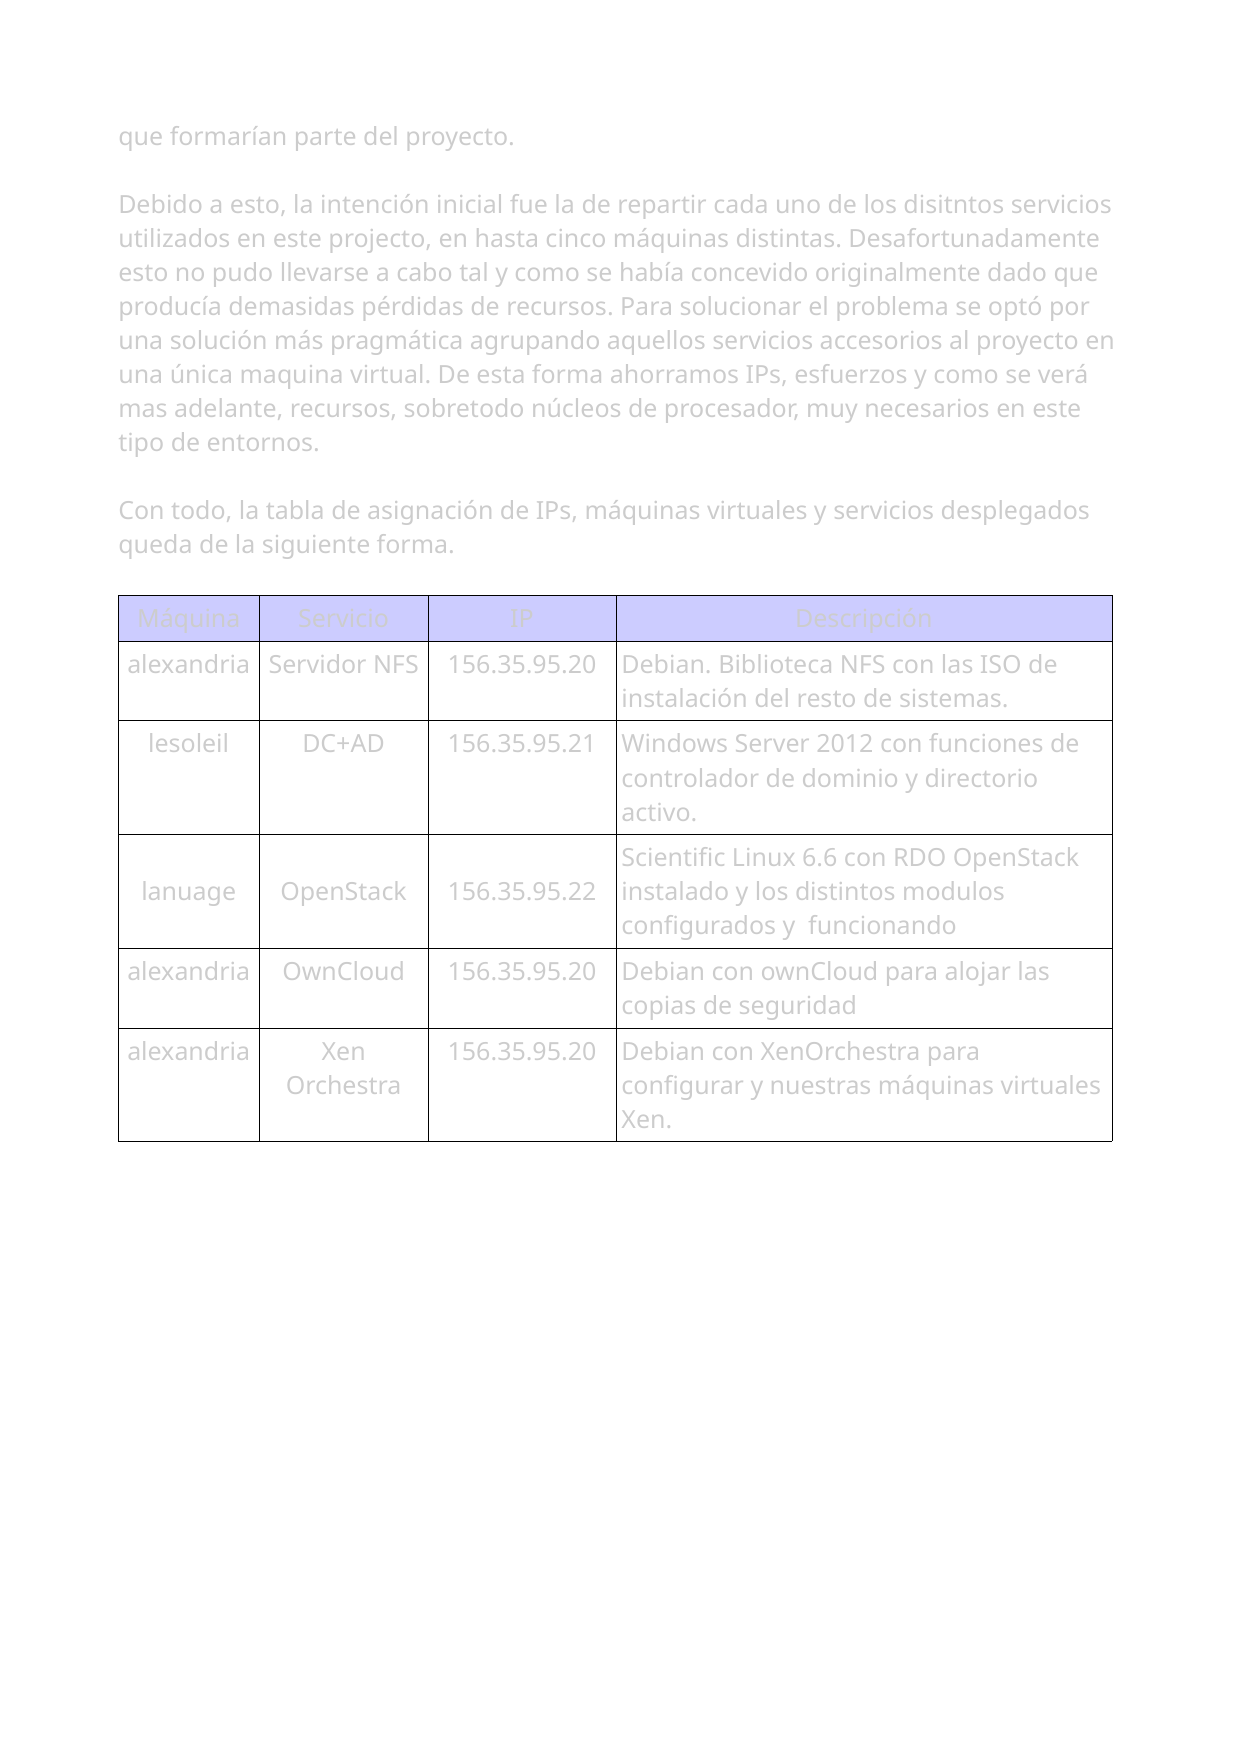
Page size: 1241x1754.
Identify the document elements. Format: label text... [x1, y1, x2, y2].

table_header Máquina [119, 596, 259, 641]
table_header Servicio [260, 596, 428, 641]
table_cell OpenStack [260, 835, 428, 948]
table_cell Scientific Linux 6.6 con RDO OpenStack instalado y los distintos modulos configurados y funcionando [617, 835, 1112, 948]
table_cell 156.35.95.21 [429, 721, 616, 834]
table_cell DC+AD [260, 721, 428, 834]
table_cell Debian con XenOrchestra para configurar y nuestras máquinas virtuales Xen. [617, 1029, 1112, 1141]
table_cell Debian. Biblioteca NFS con las ISO de instalación del resto de sistemas. [617, 642, 1112, 720]
table_cell OwnCloud [260, 949, 428, 1027]
table_header Descripción [617, 596, 1112, 641]
text que formarían parte del proyecto. [118, 118, 1122, 152]
table_cell Debian con ownCloud para alojar las copias de seguridad [617, 949, 1112, 1027]
table_cell 156.35.95.22 [429, 835, 616, 948]
text Con todo, la tabla de asignación de IPs, máquinas virtuales y servicios desplegados queda de la siguiente forma. [118, 493, 1122, 561]
table_cell lanuage [119, 835, 259, 948]
table_cell Xen Orchestra [260, 1029, 428, 1141]
table_cell alexandria [119, 949, 259, 1027]
table_header IP [429, 596, 616, 641]
table_cell alexandria [119, 642, 259, 720]
table_cell 156.35.95.20 [429, 949, 616, 1027]
table_cell Windows Server 2012 con funciones de controlador de dominio y directorio activo. [617, 721, 1112, 834]
table_cell Servidor NFS [260, 642, 428, 720]
table_cell alexandria [119, 1029, 259, 1141]
text Debido a esto, la intención inicial fue la de repartir cada uno de los disitntos servicios utilizados en este projecto, en hasta cinco máquinas distintas. Desafortunadamente esto no pudo llevarse a cabo tal y como se había concevido originalmente dado que producía demasidas pérdidas de recursos. Para solucionar el problema se optó por una solución más pragmática agrupando aquellos servicios accesorios al proyecto en una única maquina virtual. De esta forma ahorramos IPs, esfuerzos y como se verá mas adelante, recursos, sobretodo núcleos de procesador, muy necesarios en este tipo de entornos. [118, 186, 1122, 459]
table_cell lesoleil [119, 721, 259, 834]
table_cell 156.35.95.20 [429, 642, 616, 720]
table_cell 156.35.95.20 [429, 1029, 616, 1141]
